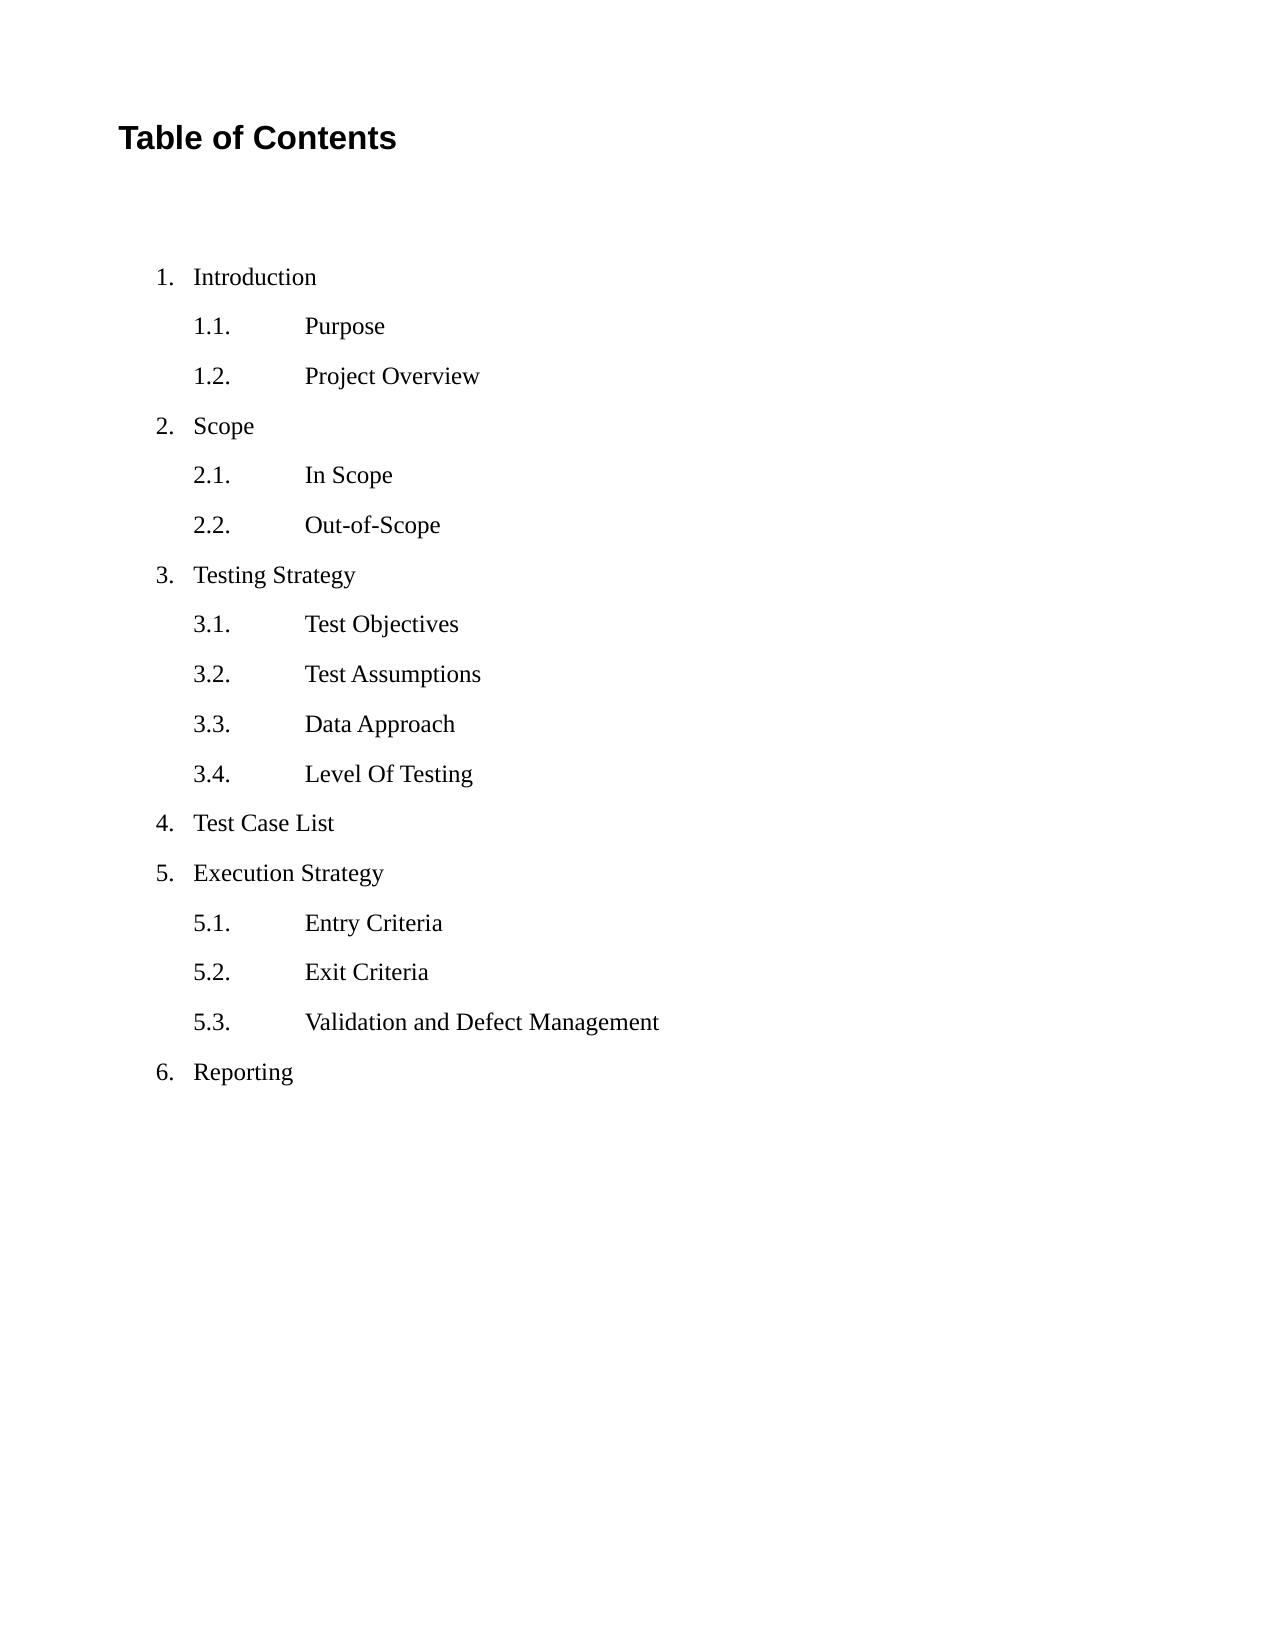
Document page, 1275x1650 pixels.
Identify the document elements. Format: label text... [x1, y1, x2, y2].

list Introduction [156, 262, 1157, 291]
subtitle Table of Contents [118, 118, 1157, 157]
list In Scope [193, 461, 1157, 489]
list Reporting [156, 1057, 1157, 1086]
list Test Objectives [193, 609, 1157, 638]
list Purpose [193, 311, 1157, 340]
list Exit Criteria [193, 957, 1157, 986]
list Scope [156, 411, 1157, 439]
list Execution Strategy [156, 858, 1157, 887]
list Out-of-Scope [193, 510, 1157, 539]
list Test Assumptions [193, 659, 1157, 688]
list Validation and Defect Management [193, 1007, 1157, 1036]
list Testing Strategy [156, 560, 1157, 589]
list Test Case List [156, 808, 1157, 837]
list Data Approach [193, 709, 1157, 738]
list Level Of Testing [193, 759, 1157, 787]
list Project Overview [193, 361, 1157, 390]
list Entry Criteria [193, 908, 1157, 936]
